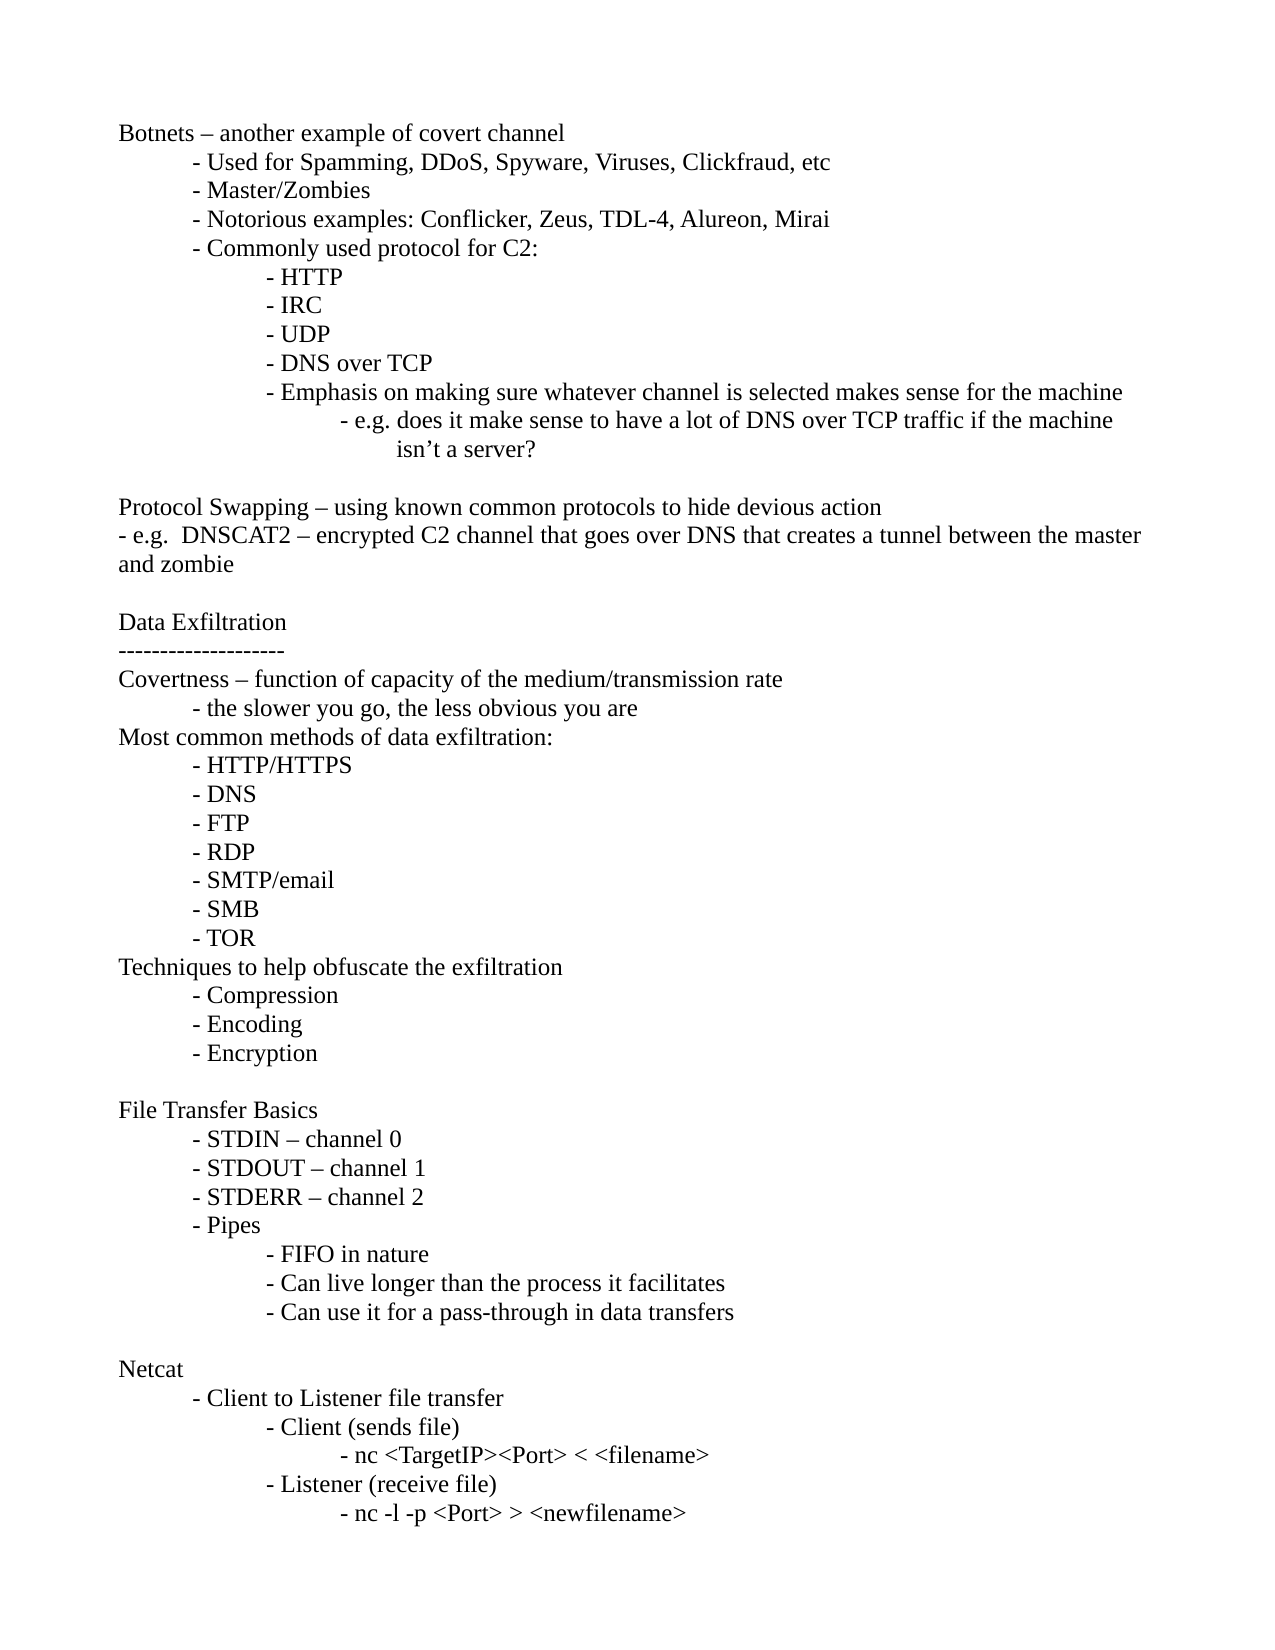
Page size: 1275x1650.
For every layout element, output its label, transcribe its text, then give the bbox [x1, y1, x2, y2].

text - DNS [118, 779, 1157, 808]
text - Can use it for a pass-through in data transfers [118, 1297, 1157, 1326]
text - FTP [118, 808, 1157, 837]
text - e.g. DNSCAT2 – encrypted C2 channel that goes over DNS that creates a tunnel between the master and zombie [118, 521, 1157, 578]
text - IRC [118, 291, 1157, 319]
text - Emphasis on making sure whatever channel is selected makes sense for the machine [118, 377, 1157, 406]
text Protocol Swapping – using known common protocols to hide devious action [118, 492, 1157, 521]
text - nc <TargetIP><Port> < <filename> [118, 1441, 1157, 1469]
text Netcat [118, 1354, 1157, 1383]
text File Transfer Basics [118, 1096, 1157, 1124]
text - nc -l -p <Port> > <newfilename> [118, 1498, 1157, 1527]
text - e.g. does it make sense to have a lot of DNS over TCP traffic if the machine isn’t a server? [118, 406, 1157, 463]
text - RDP [118, 837, 1157, 866]
text Most common methods of data exfiltration: [118, 722, 1157, 751]
text - UDP [118, 319, 1157, 348]
text - SMTP/email [118, 866, 1157, 894]
text - Master/Zombies [118, 176, 1157, 204]
text - STDERR – channel 2 [118, 1182, 1157, 1211]
text - the slower you go, the less obvious you are [118, 693, 1157, 722]
text - STDOUT – channel 1 [118, 1153, 1157, 1182]
text - FIFO in nature [118, 1239, 1157, 1268]
text - Client to Listener file transfer [118, 1383, 1157, 1412]
text - DNS over TCP [118, 348, 1157, 377]
text - Compression [118, 981, 1157, 1009]
text - SMB [118, 894, 1157, 923]
text - Listener (receive file) [118, 1469, 1157, 1498]
text - Client (sends file) [118, 1412, 1157, 1441]
text - STDIN – channel 0 [118, 1124, 1157, 1153]
text - Can live longer than the process it facilitates [118, 1268, 1157, 1297]
text - Pipes [118, 1211, 1157, 1239]
text -------------------- [118, 636, 1157, 664]
text Botnets – another example of covert channel [118, 118, 1157, 147]
text - TOR [118, 923, 1157, 952]
text Covertness – function of capacity of the medium/transmission rate [118, 664, 1157, 693]
text - HTTP/HTTPS [118, 751, 1157, 779]
text - Encoding [118, 1009, 1157, 1038]
text Data Exfiltration [118, 607, 1157, 636]
text Techniques to help obfuscate the exfiltration [118, 952, 1157, 981]
text - Notorious examples: Conflicker, Zeus, TDL-4, Alureon, Mirai [118, 204, 1157, 233]
text - Used for Spamming, DDoS, Spyware, Viruses, Clickfraud, etc [118, 147, 1157, 176]
text - HTTP [118, 262, 1157, 291]
text - Commonly used protocol for C2: [118, 233, 1157, 262]
text - Encryption [118, 1038, 1157, 1067]
